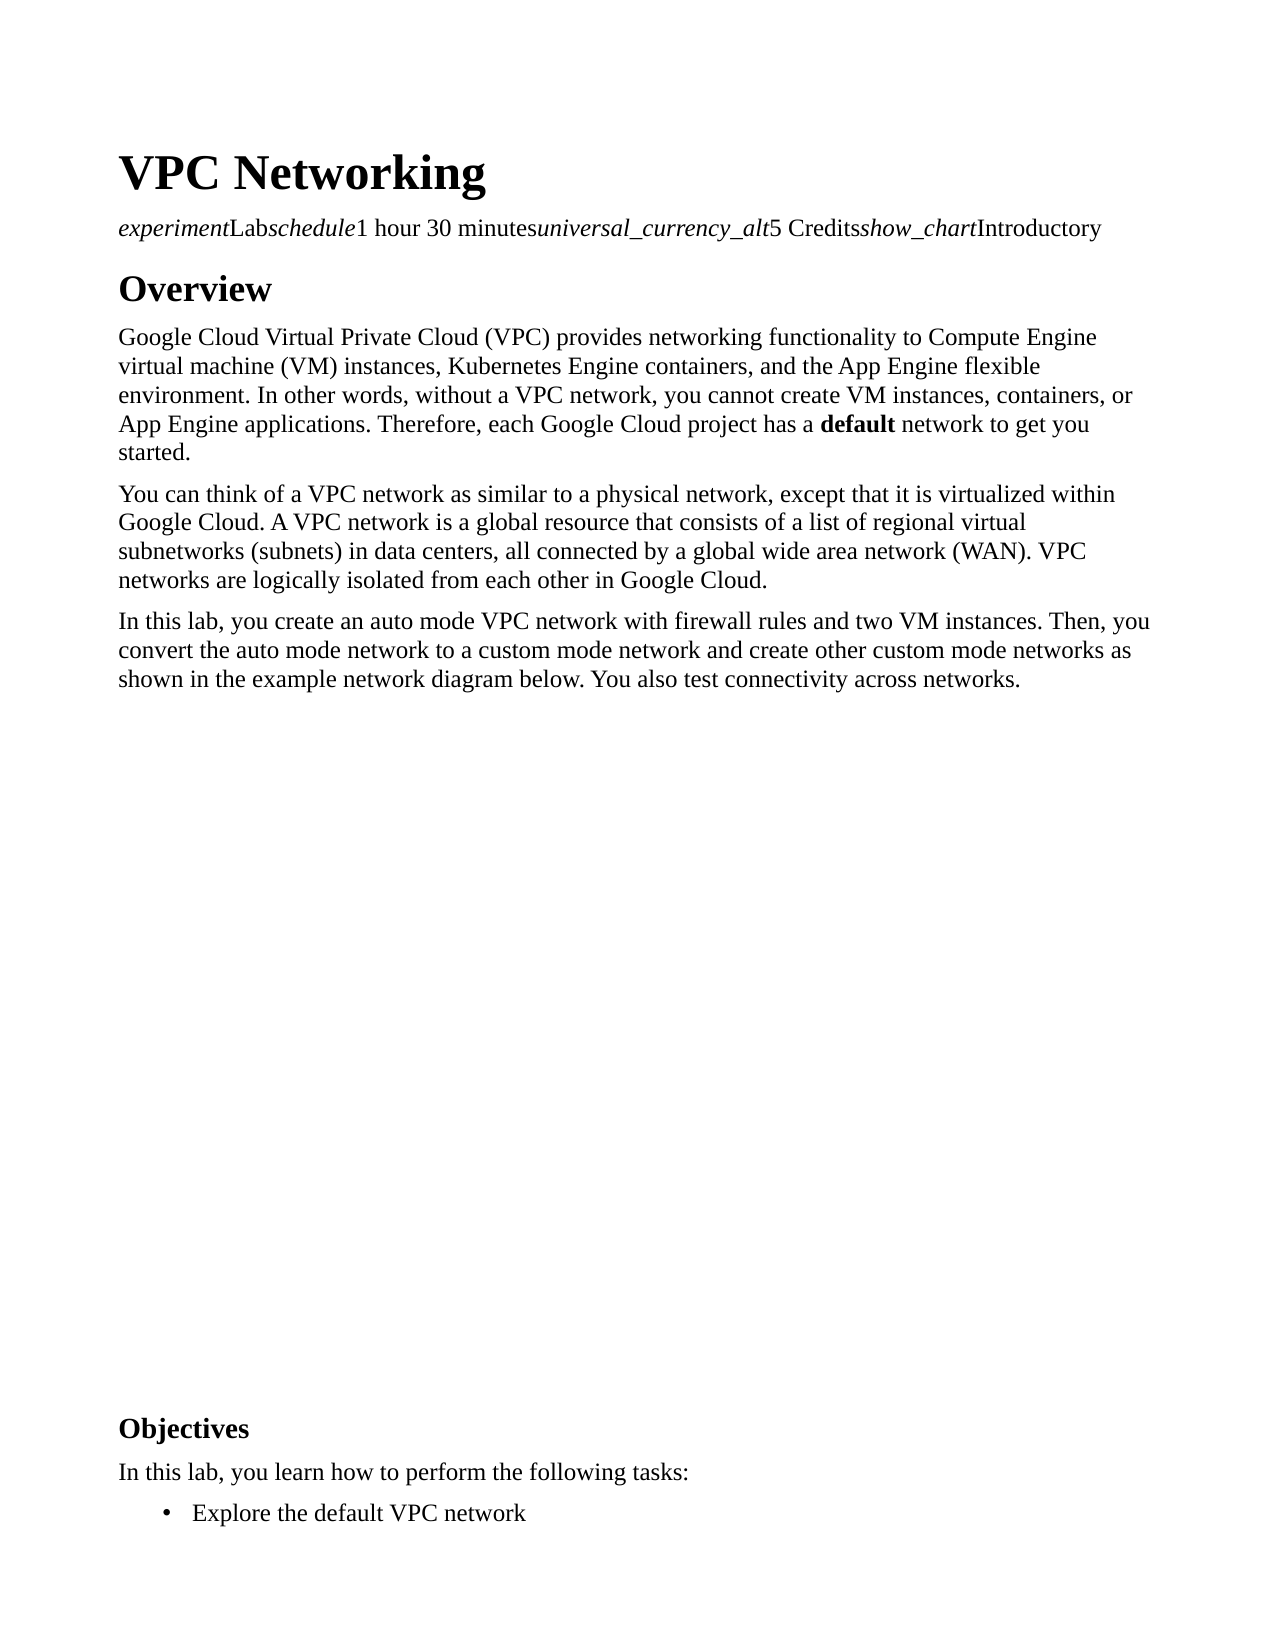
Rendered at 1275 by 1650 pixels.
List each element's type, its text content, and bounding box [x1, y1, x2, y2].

text You can think of a VPC network as similar to a physical network, except that it is virtualized within Google Cloud. A VPC network is a global resource that consists of a list of regional virtual subnetworks (subnets) in data centers, all connected by a global wide area network (WAN). VPC networks are logically isolated from each other in Google Cloud. [118, 479, 1157, 594]
text In this lab, you learn how to perform the following tasks: [118, 1457, 1157, 1486]
subtitle Objectives [118, 1411, 1157, 1444]
subtitle Overview [118, 267, 1157, 310]
text Google Cloud Virtual Private Cloud (VPC) provides networking functionality to Compute Engine virtual machine (VM) instances, Kubernetes Engine containers, and the App Engine flexible environment. In other words, without a VPC network, you cannot create VM instances, containers, or App Engine applications. Therefore, each Google Cloud project has a default network to get you started. [118, 322, 1157, 466]
text In this lab, you create an auto mode VPC network with firewall rules and two VM instances. Then, you convert the auto mode network to a custom mode network and create other custom mode networks as shown in the example network diagram below. You also test connectivity across networks. [118, 606, 1157, 692]
list Explore the default VPC network [162, 1498, 1157, 1527]
subtitle VPC Networking [118, 143, 1157, 201]
text experimentLabschedule1 hour 30 minutesuniversal_currency_alt5 Creditsshow_chartIntroductory [118, 213, 1157, 242]
